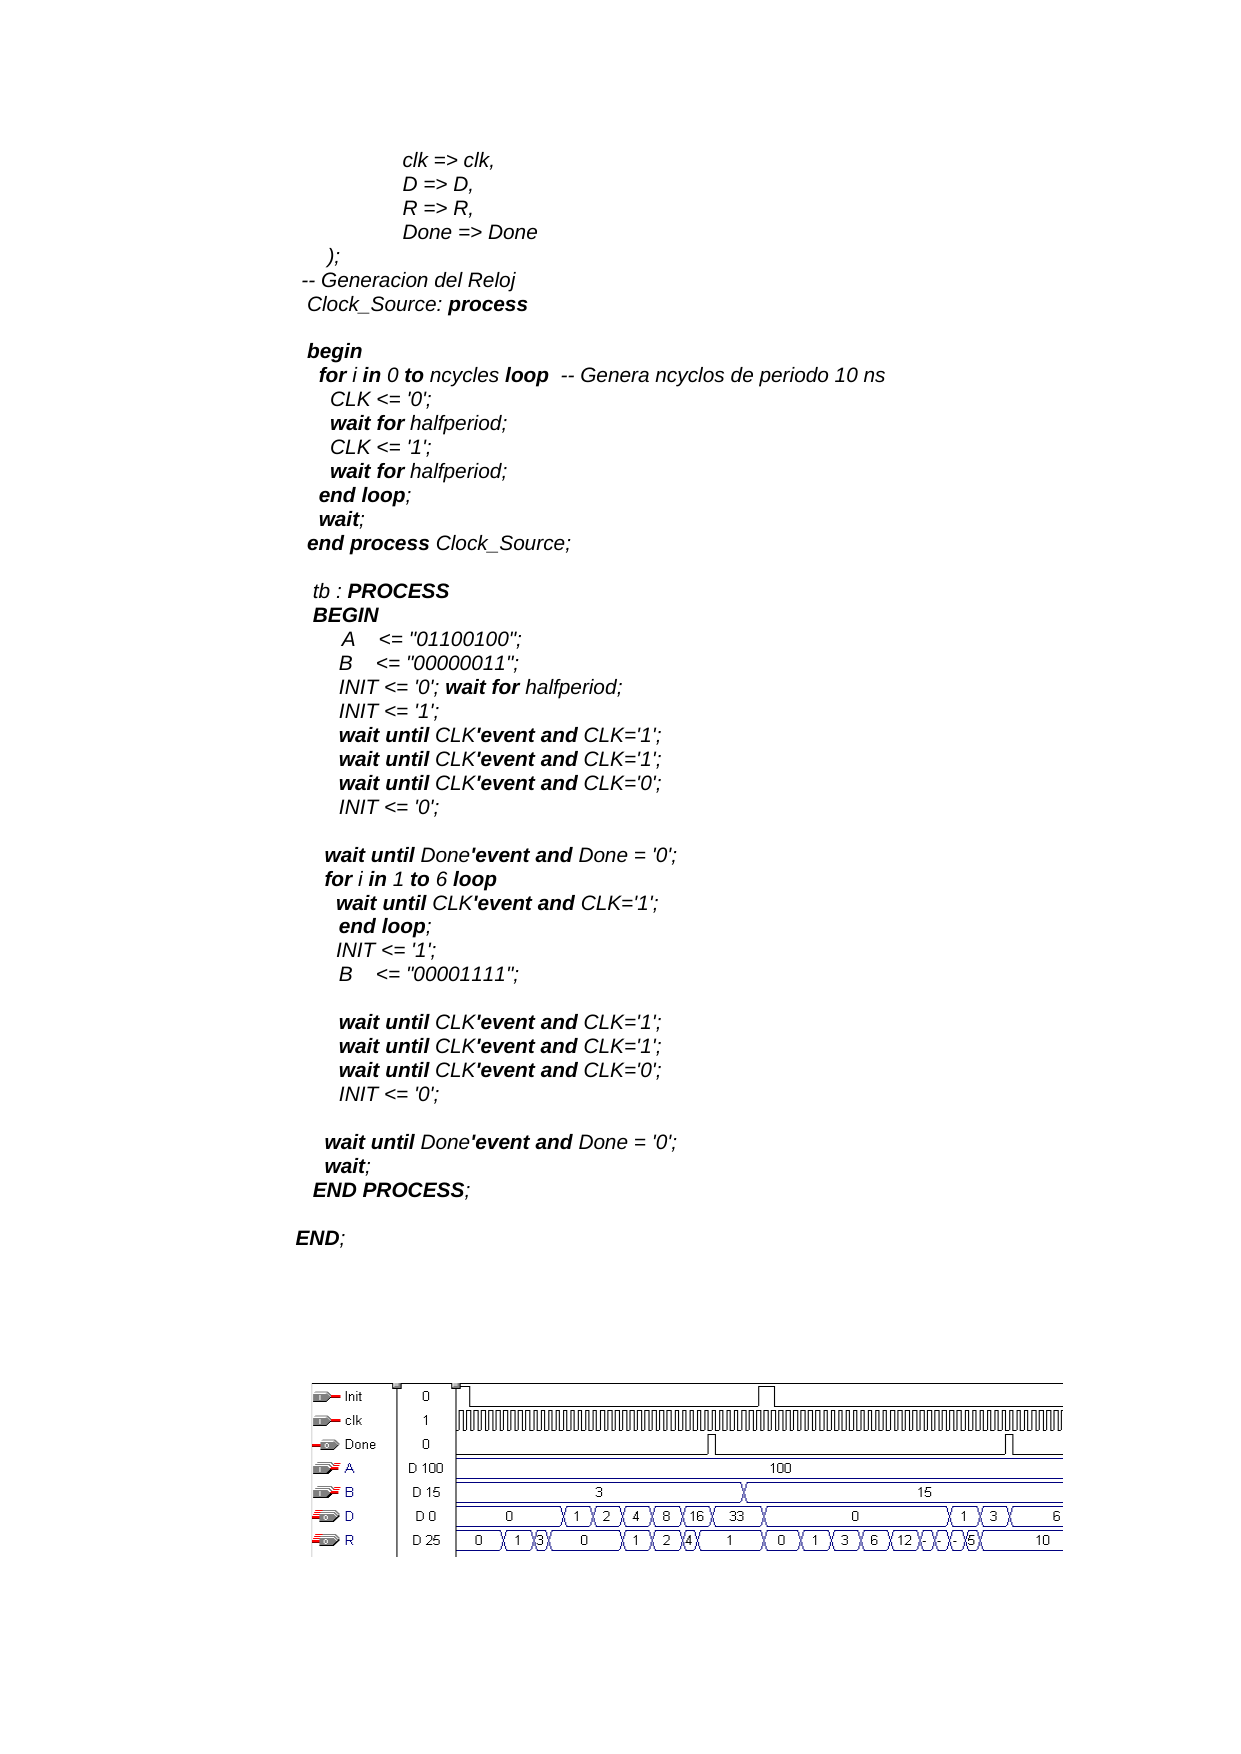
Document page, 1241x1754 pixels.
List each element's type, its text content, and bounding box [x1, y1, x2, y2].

text ); [295, 243, 1063, 267]
text END PROCESS; [295, 1178, 1063, 1202]
text INIT <= '0'; [295, 794, 1063, 818]
text wait until CLK'event and CLK='1'; [295, 890, 1063, 914]
text wait until CLK'event and CLK='0'; [295, 771, 1063, 794]
text begin [295, 339, 1063, 363]
text INIT <= '1'; [295, 699, 1063, 723]
text B <= "00001111"; [295, 962, 1063, 986]
text INIT <= '1'; [295, 938, 1063, 962]
text R => R, [295, 196, 1063, 219]
text wait for halfperiod; [295, 459, 1063, 483]
text wait until Done'event and Done = '0'; [295, 1130, 1063, 1154]
text -- Generacion del Reloj [295, 267, 1063, 291]
picture [311, 1383, 1063, 1557]
text for i in 1 to 6 loop [295, 866, 1063, 890]
text wait until CLK'event and CLK='0'; [295, 1058, 1063, 1082]
text B <= "00000011"; [295, 651, 1063, 675]
text A <= "01100100"; [295, 627, 1063, 651]
text wait; [295, 507, 1063, 531]
text INIT <= '0'; wait for halfperiod; [295, 675, 1063, 699]
text wait until CLK'event and CLK='1'; [295, 723, 1063, 747]
text END; [295, 1226, 1063, 1250]
text wait until CLK'event and CLK='1'; [295, 1034, 1063, 1058]
text wait until Done'event and Done = '0'; [295, 842, 1063, 866]
text D => D, [295, 172, 1063, 196]
text for i in 0 to ncycles loop -- Genera ncyclos de periodo 10 ns [295, 363, 1063, 387]
text end loop; [295, 914, 1063, 938]
text wait until CLK'event and CLK='1'; [295, 1010, 1063, 1034]
text CLK <= '1'; [295, 435, 1063, 459]
text end process Clock_Source; [295, 531, 1063, 555]
text tb : PROCESS [295, 579, 1063, 603]
text end loop; [295, 483, 1063, 507]
text wait until CLK'event and CLK='1'; [295, 747, 1063, 771]
text Clock_Source: process [295, 291, 1063, 315]
text BEGIN [295, 603, 1063, 627]
text Done => Done [295, 219, 1063, 243]
text CLK <= '0'; [295, 387, 1063, 411]
text INIT <= '0'; [295, 1082, 1063, 1106]
text clk => clk, [295, 148, 1063, 172]
text wait for halfperiod; [295, 411, 1063, 435]
text wait; [295, 1154, 1063, 1178]
